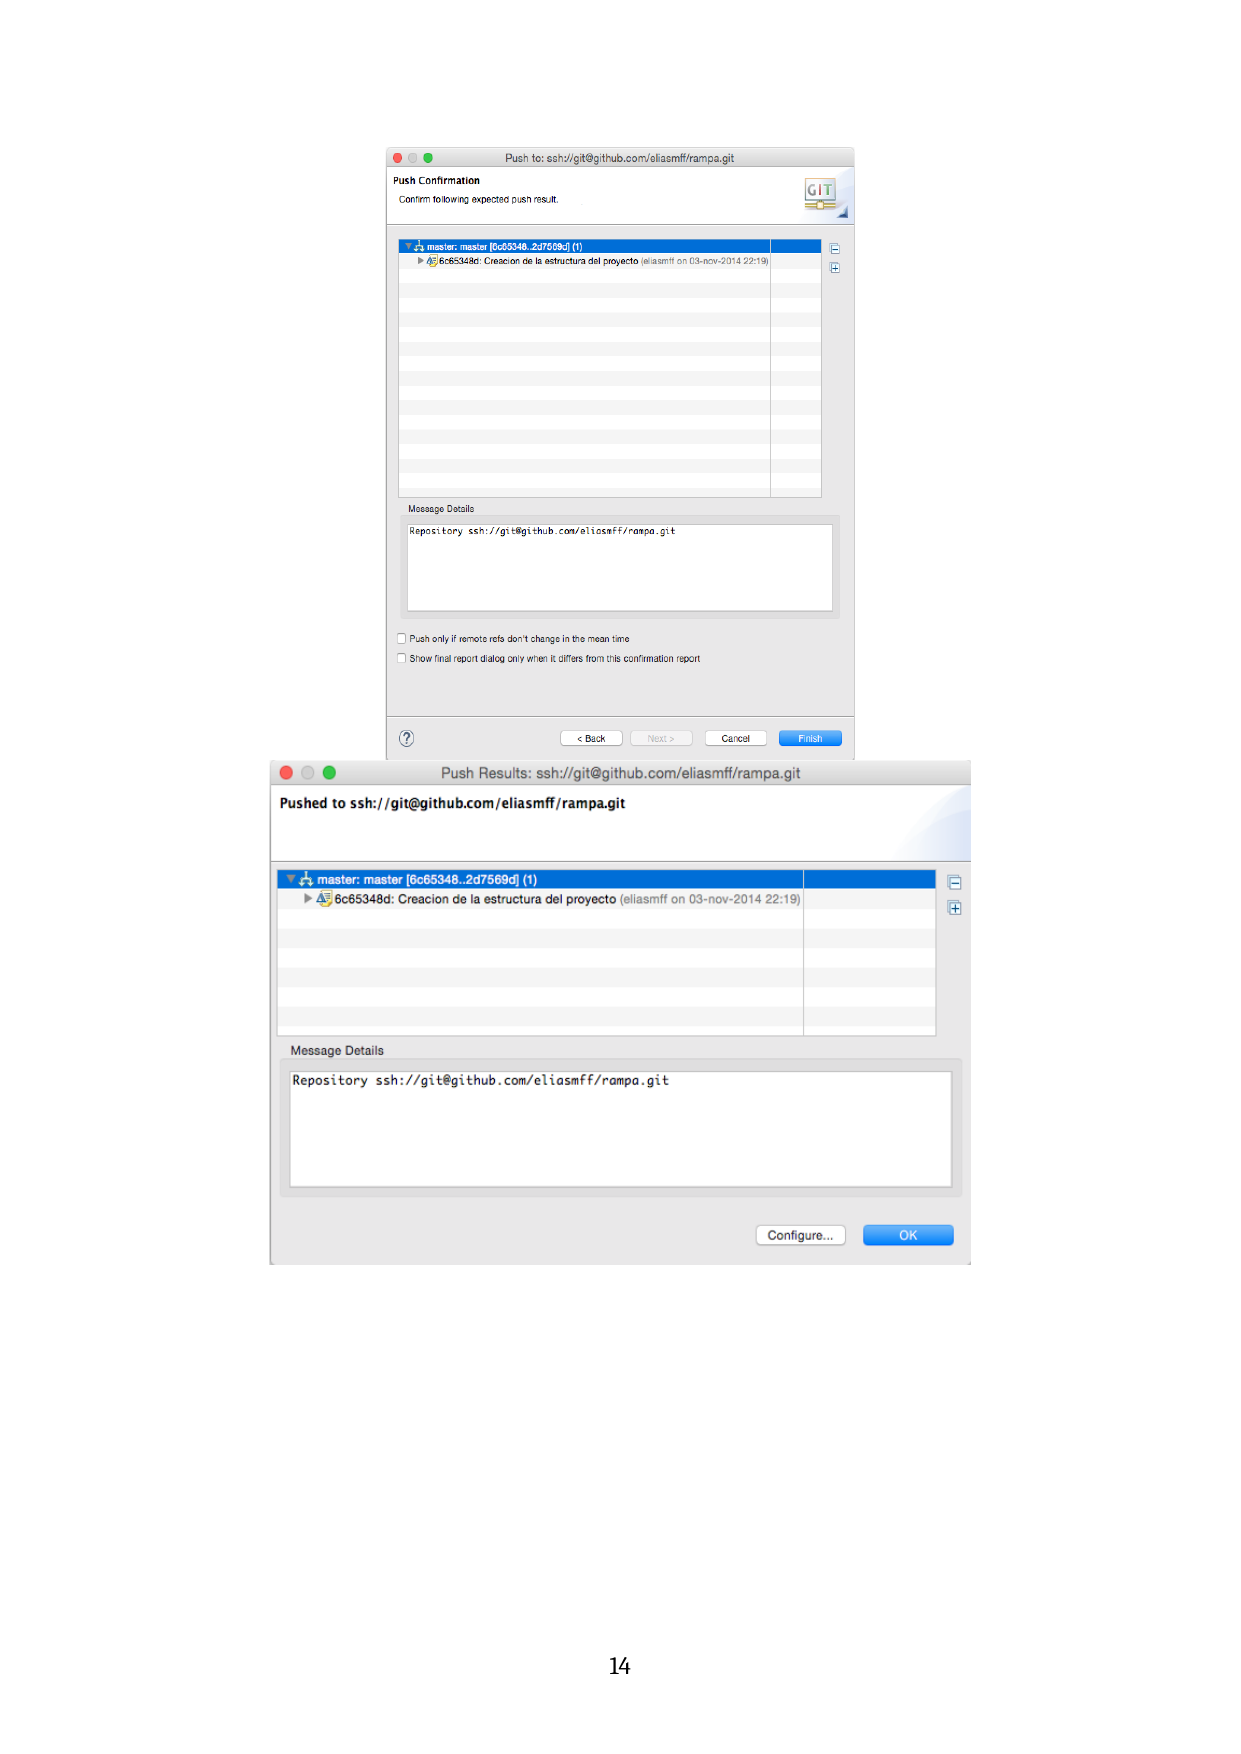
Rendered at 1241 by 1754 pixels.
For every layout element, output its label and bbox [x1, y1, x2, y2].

picture [269, 147, 971, 1265]
